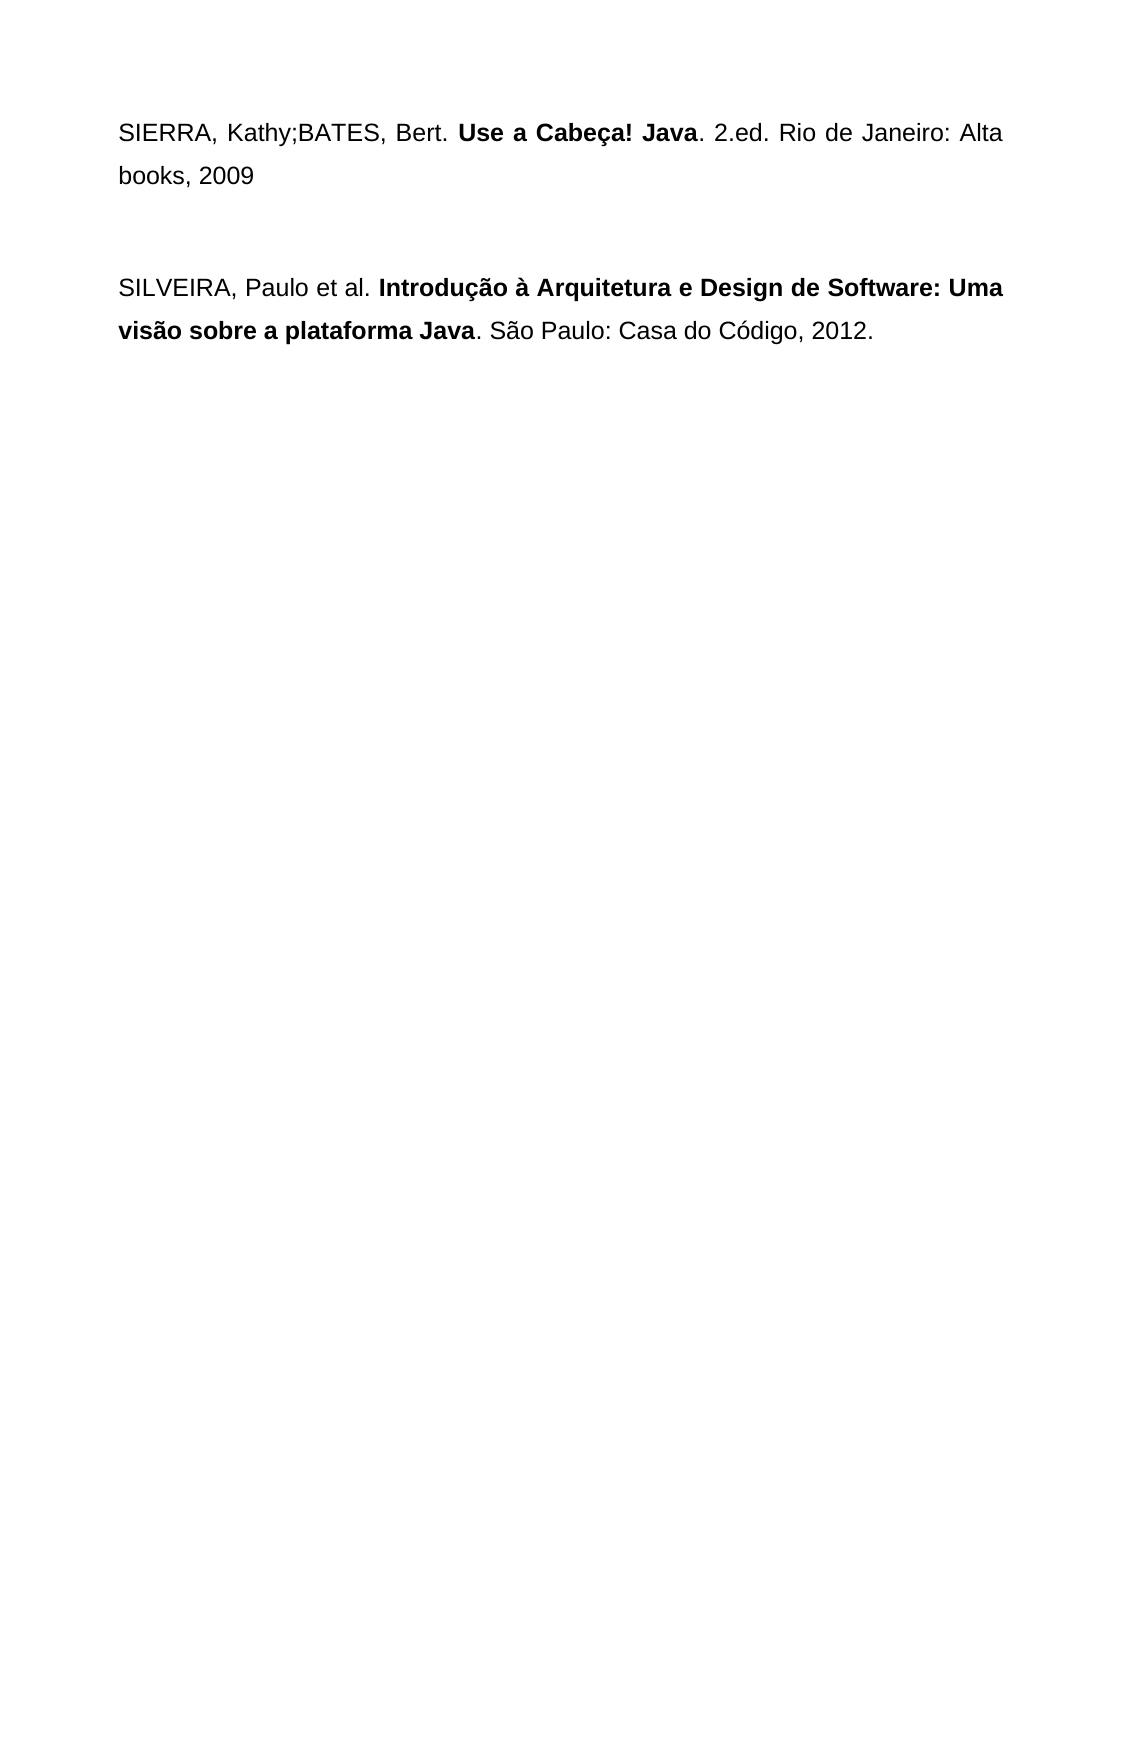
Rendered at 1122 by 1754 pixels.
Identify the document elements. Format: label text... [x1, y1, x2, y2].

text SIERRA, Kathy;BATES, Bert. Use a Cabeça! Java. 2.ed. Rio de Janeiro: Alta books, 2009 [118, 118, 1003, 190]
text SILVEIRA, Paulo et al. Introdução à Arquitetura e Design de Software: Uma visão sobre a plataforma Java. São Paulo: Casa do Código, 2012. [118, 272, 1003, 344]
